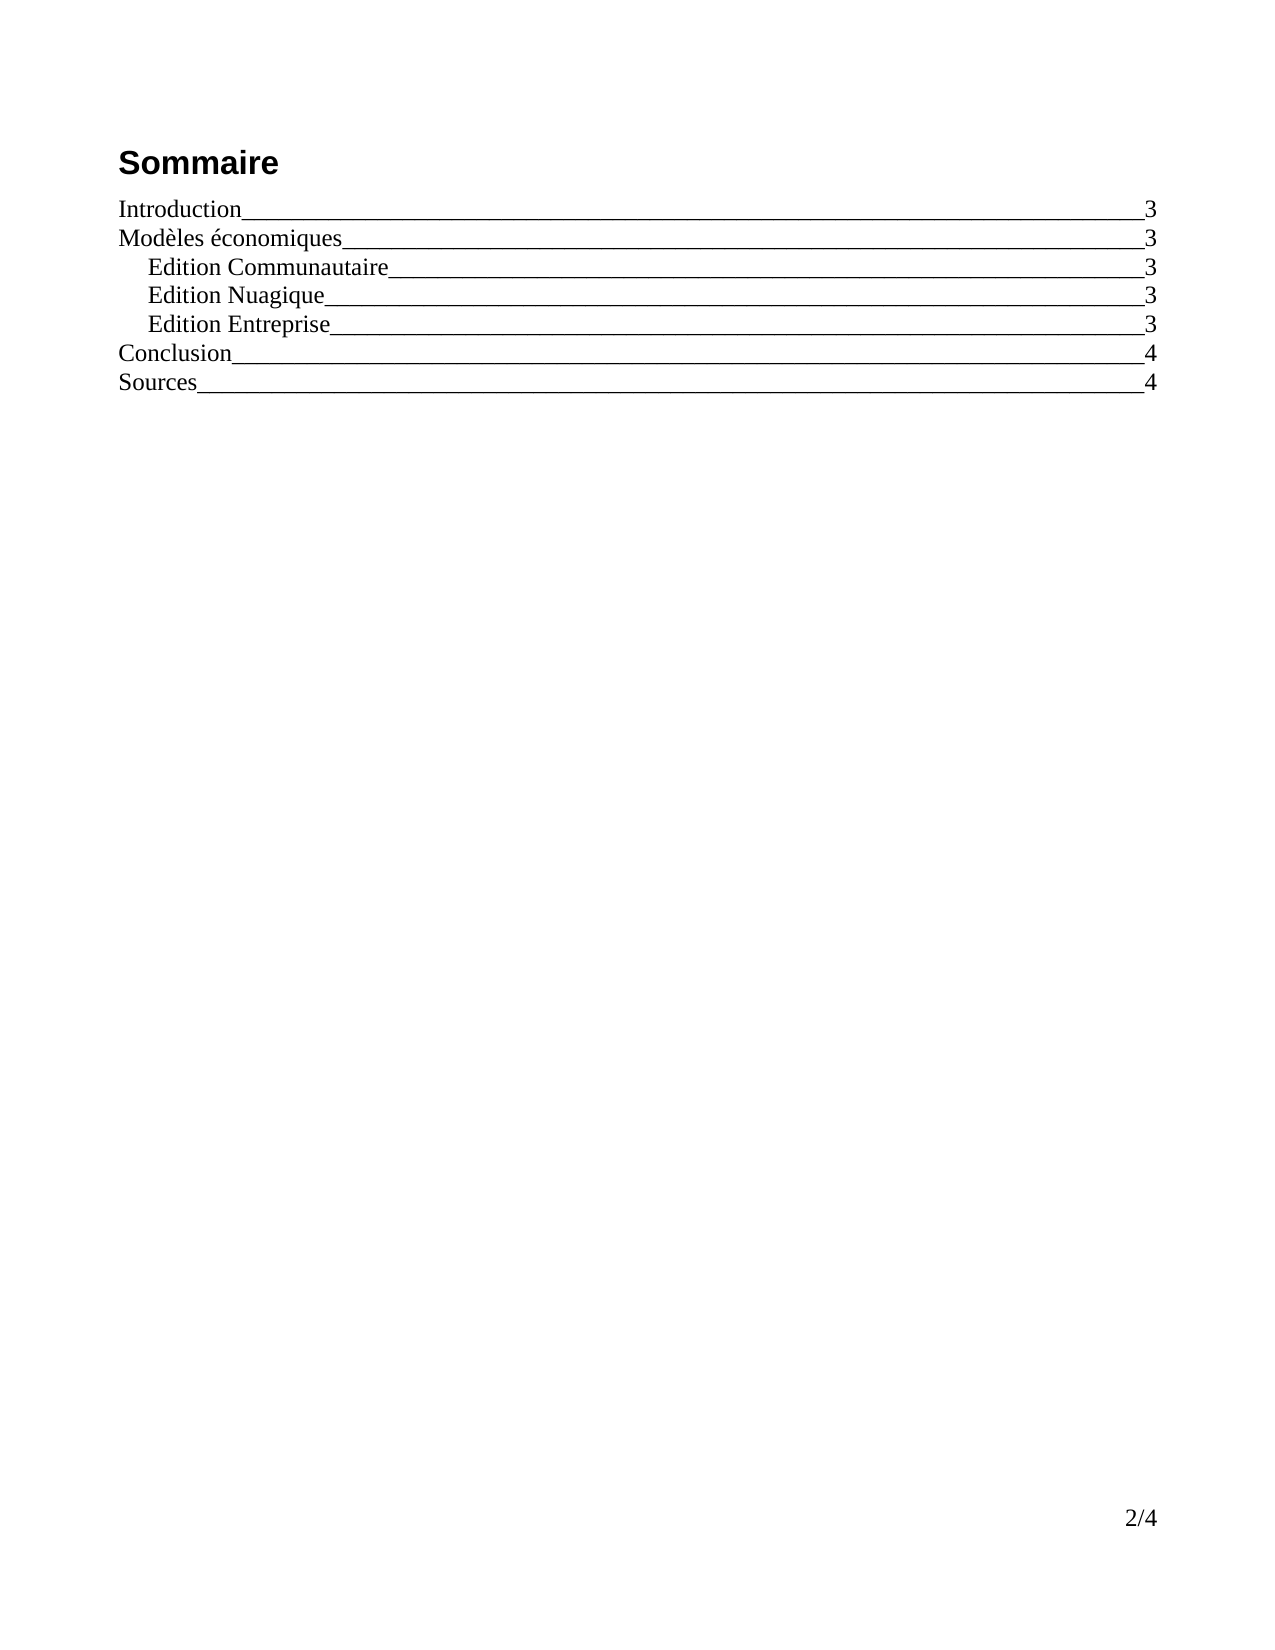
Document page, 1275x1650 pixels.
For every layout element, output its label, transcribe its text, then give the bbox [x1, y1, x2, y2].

text Edition Nuagique 3 [148, 280, 1157, 309]
text Edition Entreprise 3 [148, 309, 1157, 338]
text Sources 4 [118, 367, 1157, 395]
text Edition Communautaire 3 [148, 252, 1157, 280]
text Modèles économiques 3 [118, 223, 1157, 252]
subtitle Sommaire [118, 143, 1157, 182]
text Introduction 3 [118, 194, 1157, 223]
text Conclusion 4 [118, 338, 1157, 367]
